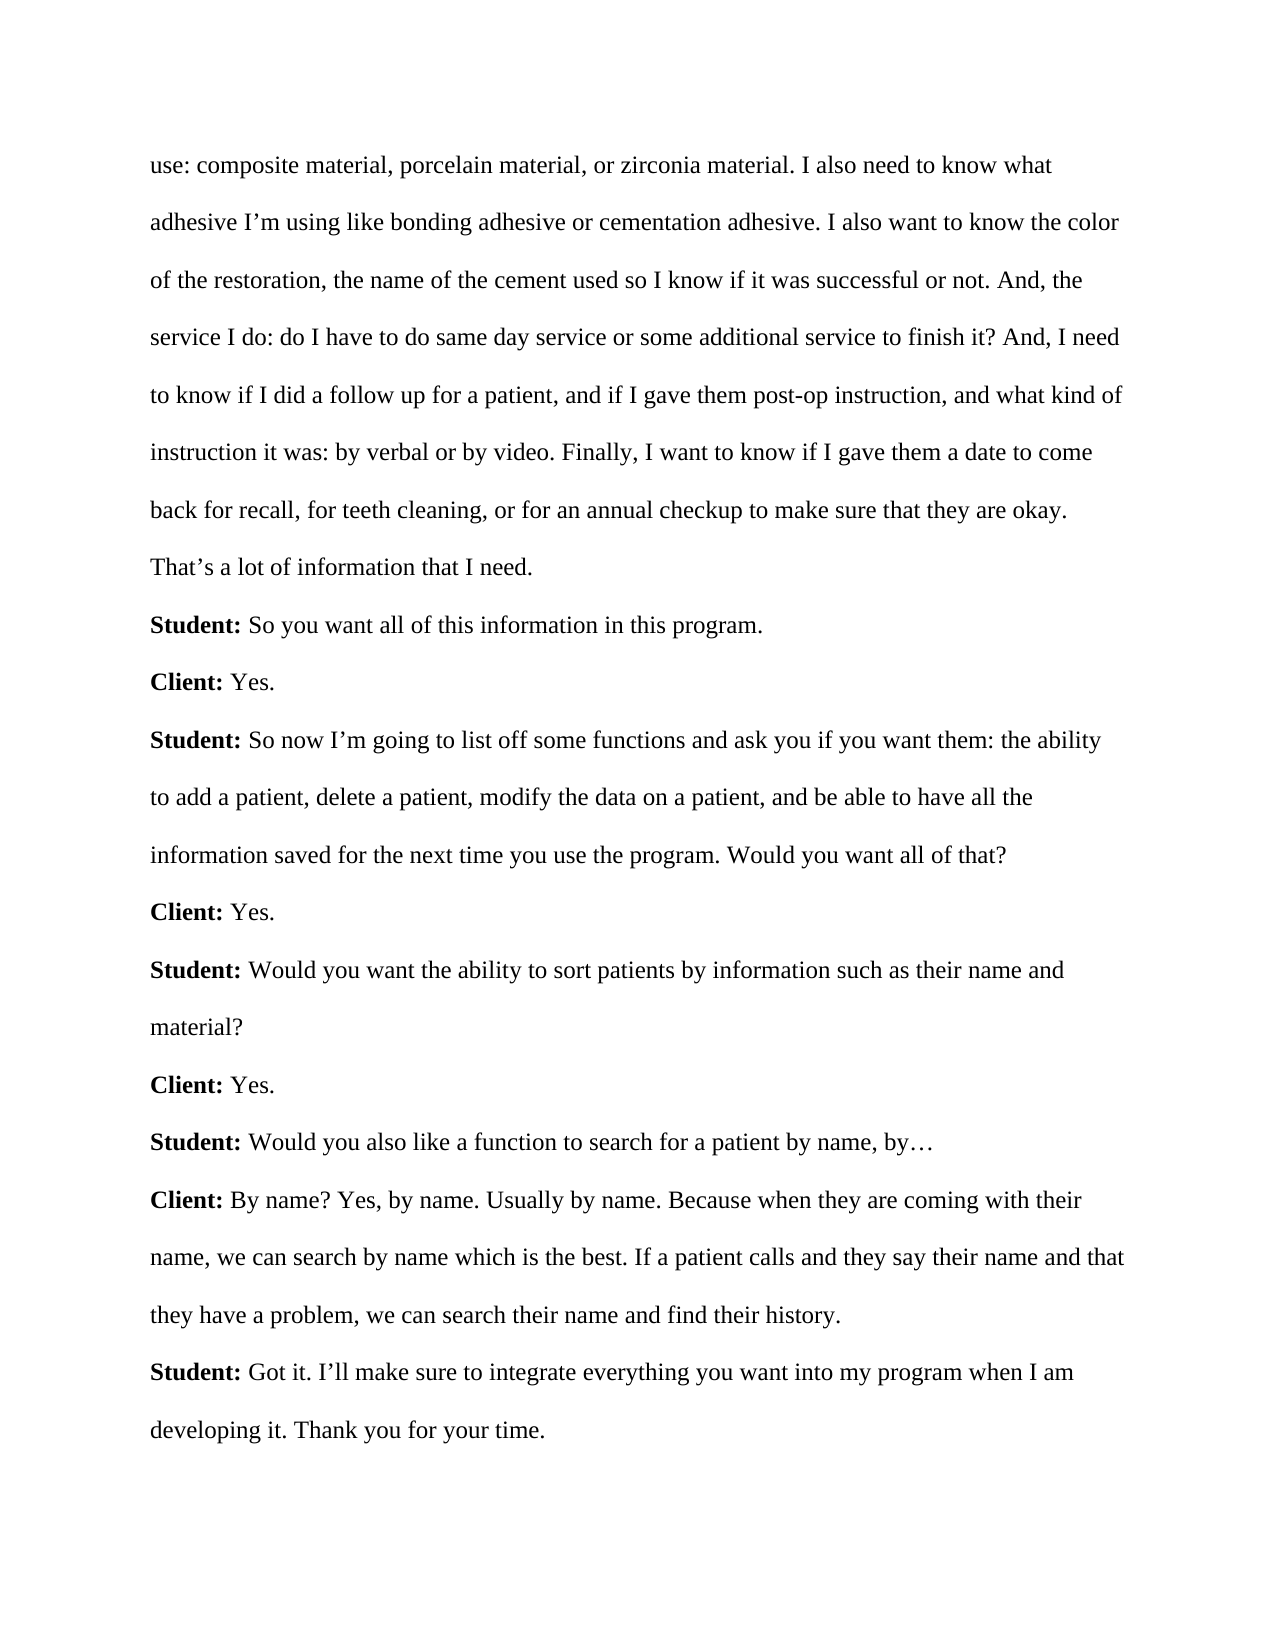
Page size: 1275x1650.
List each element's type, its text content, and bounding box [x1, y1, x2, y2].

text Student: So now I’m going to list off some functions and ask you if you want them: the ability to add a patient, delete a patient, modify the data on a patient, and be able to have all the information saved for the next time you use the program. Would you want all of that? [150, 725, 1125, 869]
text Student: So you want all of this information in this program. [150, 610, 1125, 639]
text Client: Yes. [150, 897, 1125, 926]
text Client: By name? Yes, by name. Usually by name. Because when they are coming with their name, we can search by name which is the best. If a patient calls and they say their name and that they have a problem, we can search their name and find their history. [150, 1185, 1125, 1329]
text Client: Yes. [150, 667, 1125, 696]
text Student: Would you want the ability to sort patients by information such as their name and material? [150, 955, 1125, 1041]
text Client: Yes. [150, 1070, 1125, 1099]
text Student: Got it. I’ll make sure to integrate everything you want into my program when I am developing it. Thank you for your time. [150, 1357, 1125, 1444]
text use: composite material, porcelain material, or zirconia material. I also need to know what adhesive I’m using like bonding adhesive or cementation adhesive. I also want to know the color of the restoration, the name of the cement used so I know if it was successful or not. And, the service I do: do I have to do same day service or some additional service to finish it? And, I need to know if I did a follow up for a patient, and if I gave them post-op instruction, and what kind of instruction it was: by verbal or by video. Finally, I want to know if I gave them a date to come back for recall, for teeth cleaning, or for an annual checkup to make sure that they are okay. That’s a lot of information that I need. [150, 150, 1125, 581]
text Student: Would you also like a function to search for a patient by name, by… [150, 1127, 1125, 1156]
